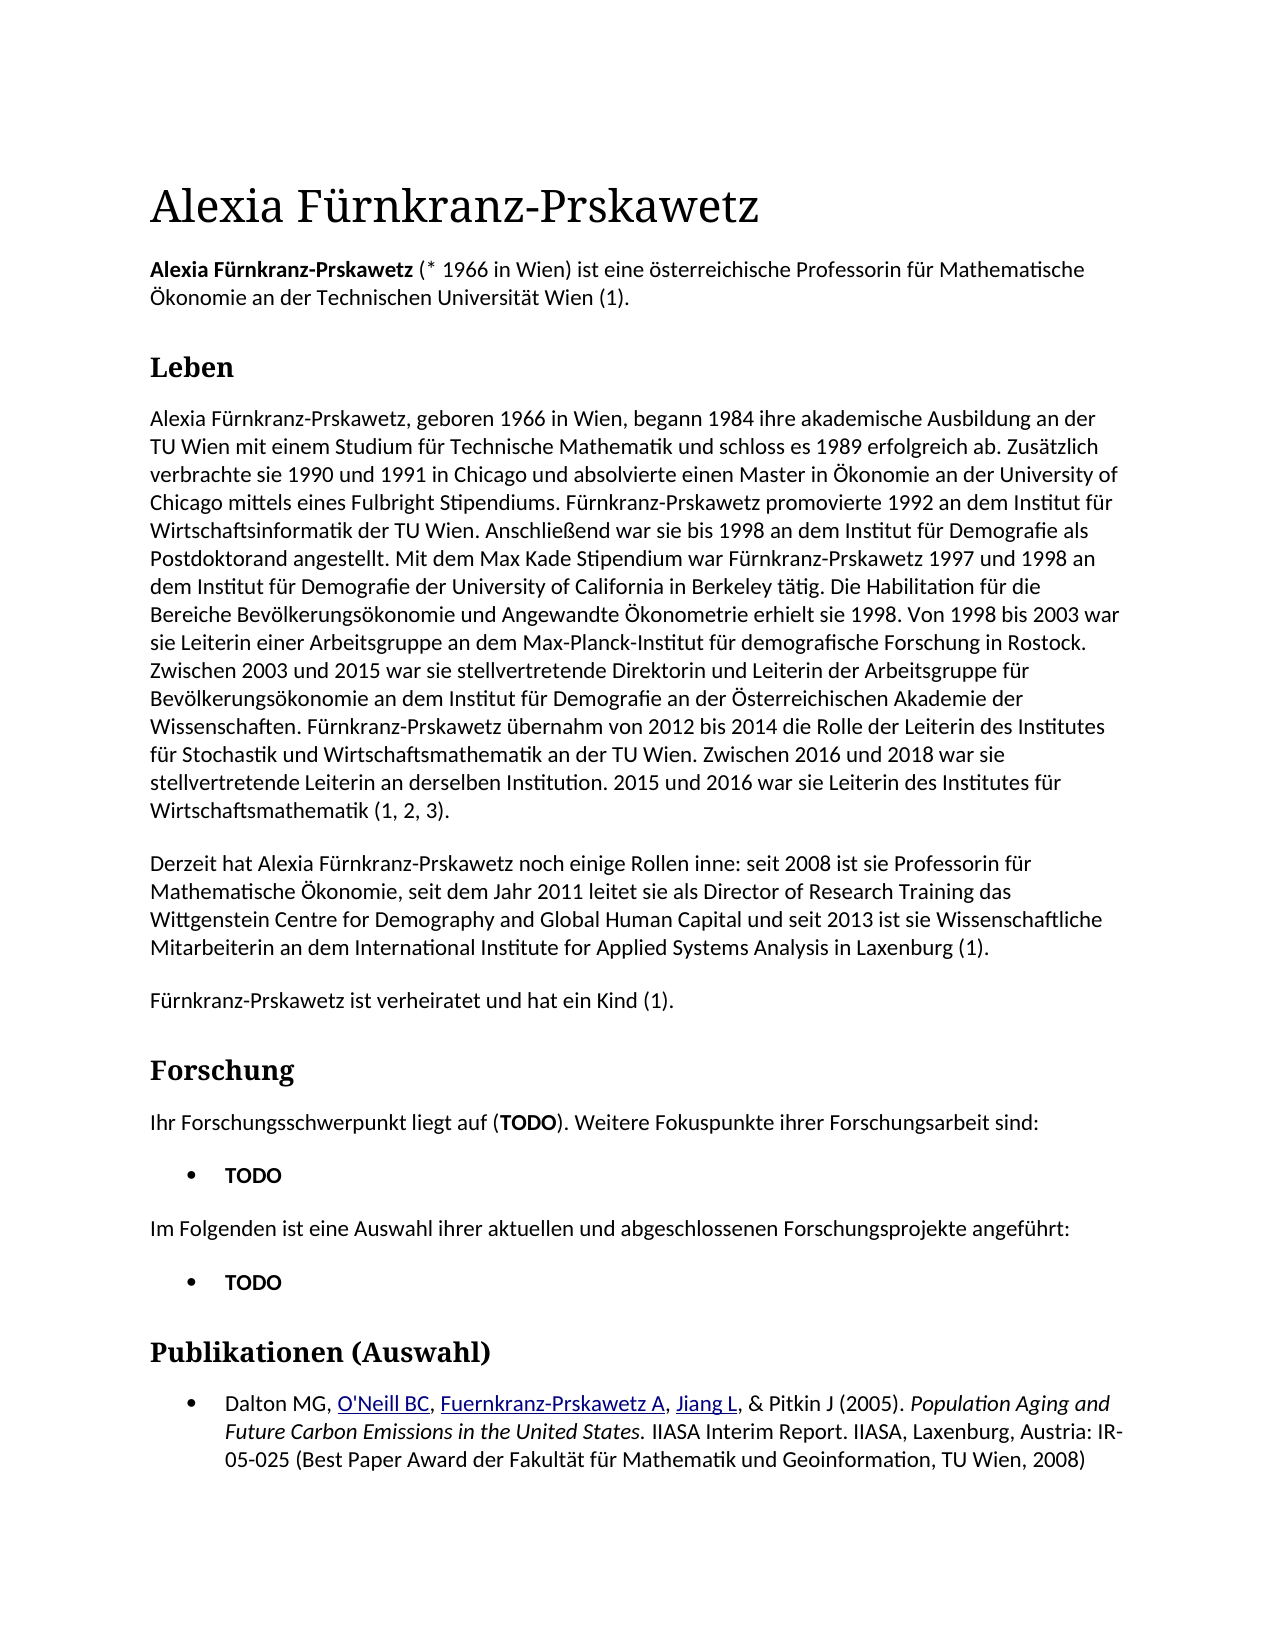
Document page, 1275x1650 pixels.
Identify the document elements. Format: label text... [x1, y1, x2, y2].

text Alexia Fürnkranz-Prskawetz (* 1966 in Wien) ist eine österreichische Professorin für Mathematische Ökonomie an der Technischen Universität Wien (1). [150, 255, 1125, 311]
text Fürnkranz-Prskawetz ist verheiratet und hat ein Kind (1). [150, 986, 1125, 1014]
list TODO [187, 1162, 1125, 1189]
list TODO [187, 1268, 1125, 1296]
text Im Folgenden ist eine Auswahl ihrer aktuellen und abgeschlossenen Forschungsprojektе angeführt: [150, 1214, 1125, 1243]
text Derzeit hat Alexia Fürnkranz-Prskawetz noch einige Rollen inne: seit 2008 ist sie Professorin für Mathematische Ökonomie, seit dem Jahr 2011 leitet sie als Director of Research Training das Wittgenstein Centre for Demography and Global Human Capital und seit 2013 ist sie Wissenschaftliche Mitarbeiterin an dem International Institute for Applied Systems Analysis in Laxenburg (1). [150, 849, 1125, 961]
text Leben [150, 348, 1125, 385]
text Forschung [150, 1052, 1125, 1089]
list Dalton MG, O'Neill BC, Fuernkranz-Prskawetz A, Jiang L, & Pitkin J (2005). Population Aging and Future Carbon Emissions in the United States. IIASA Interim Report. IIASA, Laxenburg, Austria: IR-05-025 (Best Paper Award der Fakultät für Mathematik und Geoinformation, TU Wien, 2008) [187, 1389, 1125, 1473]
text Publikationen (Auswahl) [150, 1333, 1125, 1370]
text Alexia Fürnkranz-Prskawetz, geboren 1966 in Wien, begann 1984 ihre akademische Ausbildung an der TU Wien mit einem Studium für Technische Mathematik und schloss es 1989 erfolgreich ab. Zusätzlich verbrachte sie 1990 und 1991 in Chicago und absolvierte einen Master in Ökonomie an der University of Chicago mittels eines Fulbright Stipendiums. Fürnkranz-Prskawetz promovierte 1992 an dem Institut für Wirtschaftsinformatik der TU Wien. Anschließend war sie bis 1998 an dem Institut für Demografie als Postdoktorand angestellt. Mit dem Max Kade Stipendium war Fürnkranz-Prskawetz 1997 und 1998 an dem Institut für Demografie der University of California in Berkeley tätig. Die Habilitation für die Bereiche Bevölkerungsökonomie und Angewandte Ökonometrie erhielt sie 1998. Von 1998 bis 2003 war sie Leiterin einer Arbeitsgruppe an dem Max-Planck-Institut für demografische Forschung in Rostock. Zwischen 2003 und 2015 war sie stellvertretende Direktorin und Leiterin der Arbeitsgruppe für Bevölkerungsökonomie an dem Institut für Demografie an der Österreichischen Akademie der Wissenschaften. Fürnkranz-Prskawetz übernahm von 2012 bis 2014 die Rolle der Leiterin des Institutes für Stochastik und Wirtschaftsmathematik an der TU Wien. Zwischen 2016 und 2018 war sie stellvertretende Leiterin an derselben Institution. 2015 und 2016 war sie Leiterin des Institutes für Wirtschaftsmathematik (1, 2, 3). [150, 404, 1125, 824]
text Alexia Fürnkranz-Prskawetz [150, 175, 1125, 236]
text Ihr Forschungsschwerpunkt liegt auf (TODO). Weitere Fokuspunkte ihrer Forschungsarbeit sind: [150, 1108, 1125, 1137]
